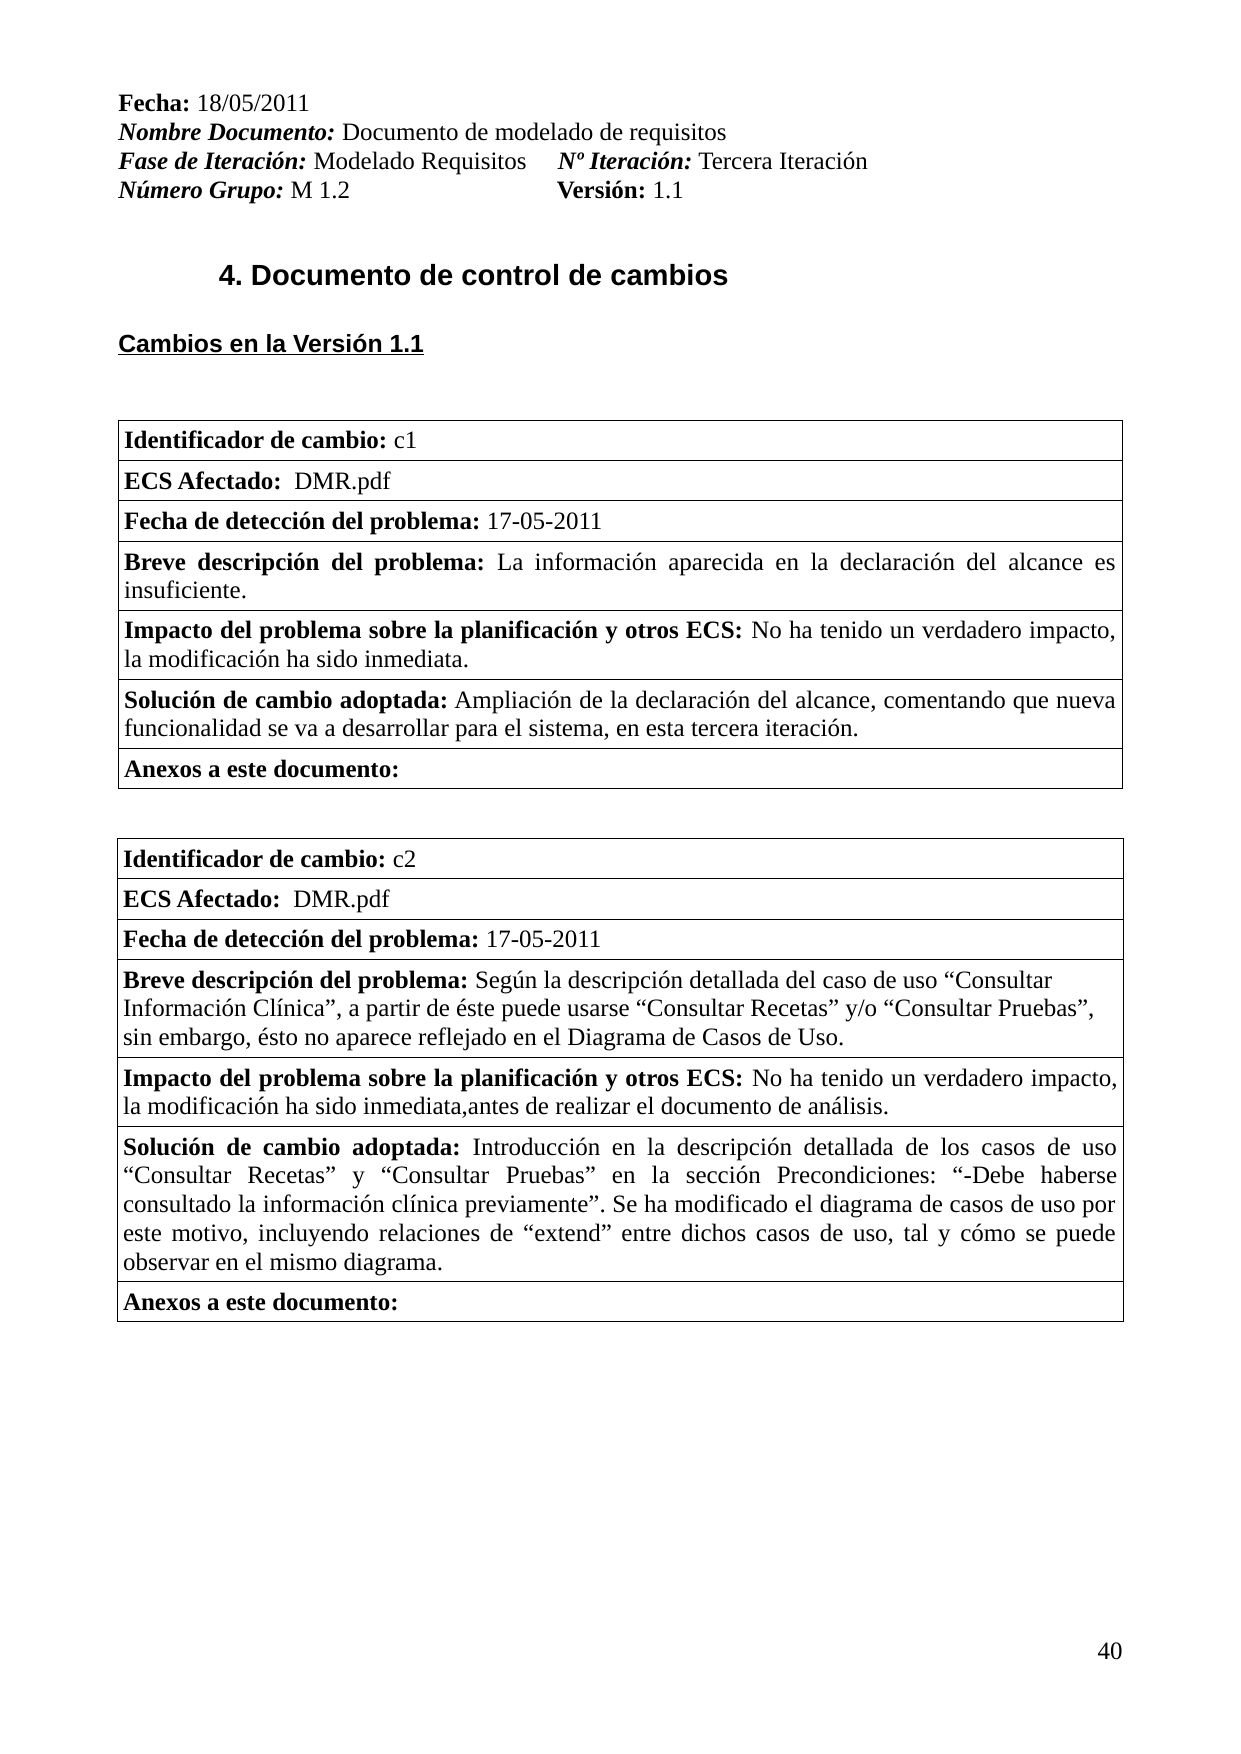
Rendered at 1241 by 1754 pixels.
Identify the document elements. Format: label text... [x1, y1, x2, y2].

table_cell ECS Afectado: DMR.pdf [119, 461, 1122, 500]
table_cell Solución de cambio adoptada: Introducción en la descripción detallada de los casos de uso “Consultar Recetas” y “Consultar Pruebas” en la sección Precondiciones: “-Debe haberse consultado la información clínica previamente”. Se ha modificado el diagrama de casos de uso por este motivo, incluyendo relaciones de “extend” entre dichos casos de uso, tal y cómo se puede observar en el mismo diagrama. [118, 1127, 1123, 1281]
table_cell Anexos a este documento: [118, 1282, 1123, 1321]
table_header Identificador de cambio: c2 [118, 839, 1123, 878]
subtitle 4. Documento de control de cambios [163, 258, 1122, 292]
table_cell Fecha de detección del problema: 17-05-2011 [119, 501, 1122, 541]
table_cell ECS Afectado: DMR.pdf [118, 879, 1123, 919]
table_cell Impacto del problema sobre la planificación y otros ECS: No ha tenido un verdadero impacto, la modificación ha sido inmediata. [119, 611, 1122, 679]
table_cell Impacto del problema sobre la planificación y otros ECS: No ha tenido un verdadero impacto, la modificación ha sido inmediata,antes de realizar el documento de análisis. [118, 1058, 1123, 1126]
table_cell Breve descripción del problema: Según la descripción detallada del caso de uso “Consultar Información Clínica”, a partir de éste puede usarse “Consultar Recetas” y/o “Consultar Pruebas”, sin embargo, ésto no aparece reflejado en el Diagrama de Casos de Uso. [118, 960, 1123, 1057]
table_cell Anexos a este documento: [119, 749, 1122, 788]
table_cell Solución de cambio adoptada: Ampliación de la declaración del alcance, comentando que nueva funcionalidad se va a desarrollar para el sistema, en esta tercera iteración. [119, 680, 1122, 748]
table_header Identificador de cambio: c1 [119, 421, 1122, 460]
subtitle Cambios en la Versión 1.1 [118, 329, 1122, 358]
table_cell Breve descripción del problema: La información aparecida en la declaración del alcance es insuficiente. [119, 542, 1122, 610]
table_cell Fecha de detección del problema: 17-05-2011 [118, 920, 1123, 959]
